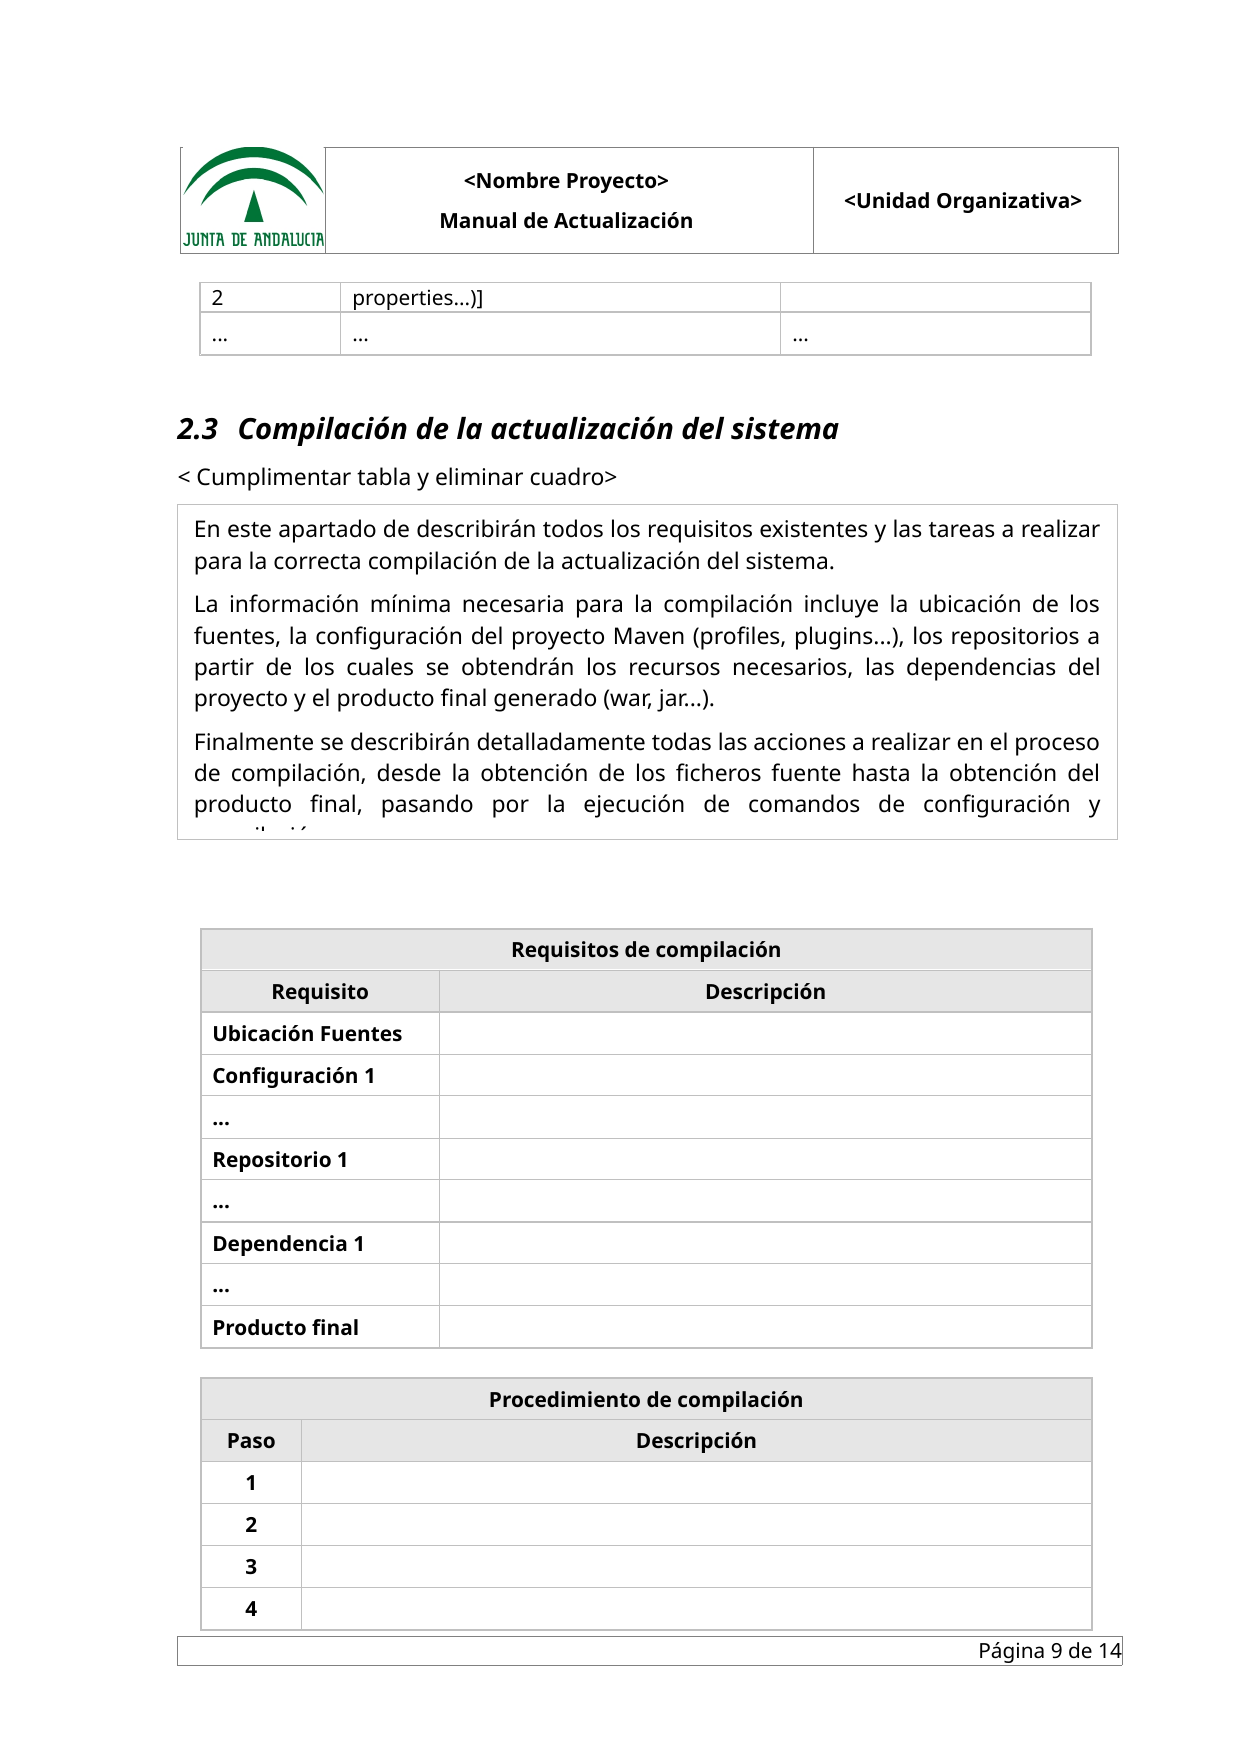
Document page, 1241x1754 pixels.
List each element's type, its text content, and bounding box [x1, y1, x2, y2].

table_cell [440, 1306, 1091, 1347]
table_cell [440, 1139, 1091, 1179]
table_cell [440, 1223, 1091, 1263]
table_cell Producto final [202, 1306, 439, 1347]
table_cell Descripción [440, 971, 1091, 1011]
table_header Requisitos de compilación [202, 930, 1091, 969]
table_cell Requisito [202, 971, 439, 1011]
table_cell ... [341, 313, 780, 353]
text Finalmente se describirán detalladamente todas las acciones a realizar en el proceso de compilación, desde la obtención de los ficheros fuente hasta la obtención del producto final, pasando por la ejecución de comandos de configuración y compilación. [194, 726, 1101, 831]
table_cell 1 [202, 1462, 301, 1503]
table_cell 2 [202, 1504, 301, 1545]
table_cell properties...)] [341, 283, 780, 311]
table_header Procedimiento de compilación [202, 1379, 1091, 1419]
subtitle Compilación de la actualización del sistema [177, 408, 1122, 448]
table_cell [302, 1462, 1091, 1503]
table_cell 2 [201, 283, 340, 311]
table_cell ... [201, 313, 340, 353]
table_cell Paso [202, 1420, 301, 1461]
table_cell [440, 1055, 1091, 1095]
table_cell Dependencia 1 [202, 1223, 439, 1263]
table_cell [440, 1013, 1091, 1053]
table_cell [440, 1180, 1091, 1221]
text La información mínima necesaria para la compilación incluye la ubicación de los fuentes, la configuración del proyecto Maven (profiles, plugins...), los repositorios a partir de los cuales se obtendrán los recursos necesarios, las dependencias del proyecto y el producto final generado (war, jar...). [194, 588, 1101, 713]
table_cell 4 [202, 1588, 301, 1629]
table_cell [302, 1504, 1091, 1545]
table_cell [781, 283, 1090, 311]
table_cell 3 [202, 1546, 301, 1587]
table_cell [440, 1264, 1091, 1305]
table_cell Ubicación Fuentes [202, 1013, 439, 1053]
table_cell Configuración 1 [202, 1055, 439, 1095]
table_cell ... [202, 1264, 439, 1305]
text En este apartado de describirán todos los requisitos existentes y las tareas a realizar para la correcta compilación de la actualización del sistema. [194, 513, 1101, 576]
table_cell ... [781, 313, 1090, 353]
table_cell Repositorio 1 [202, 1139, 439, 1179]
table_cell [302, 1588, 1091, 1629]
table_cell [440, 1096, 1091, 1137]
text < Cumplimentar tabla y eliminar cuadro> [177, 461, 1122, 492]
table_cell ... [202, 1096, 439, 1137]
table_cell ... [202, 1180, 439, 1221]
table_cell [302, 1546, 1091, 1587]
table_cell Descripción [302, 1420, 1091, 1461]
